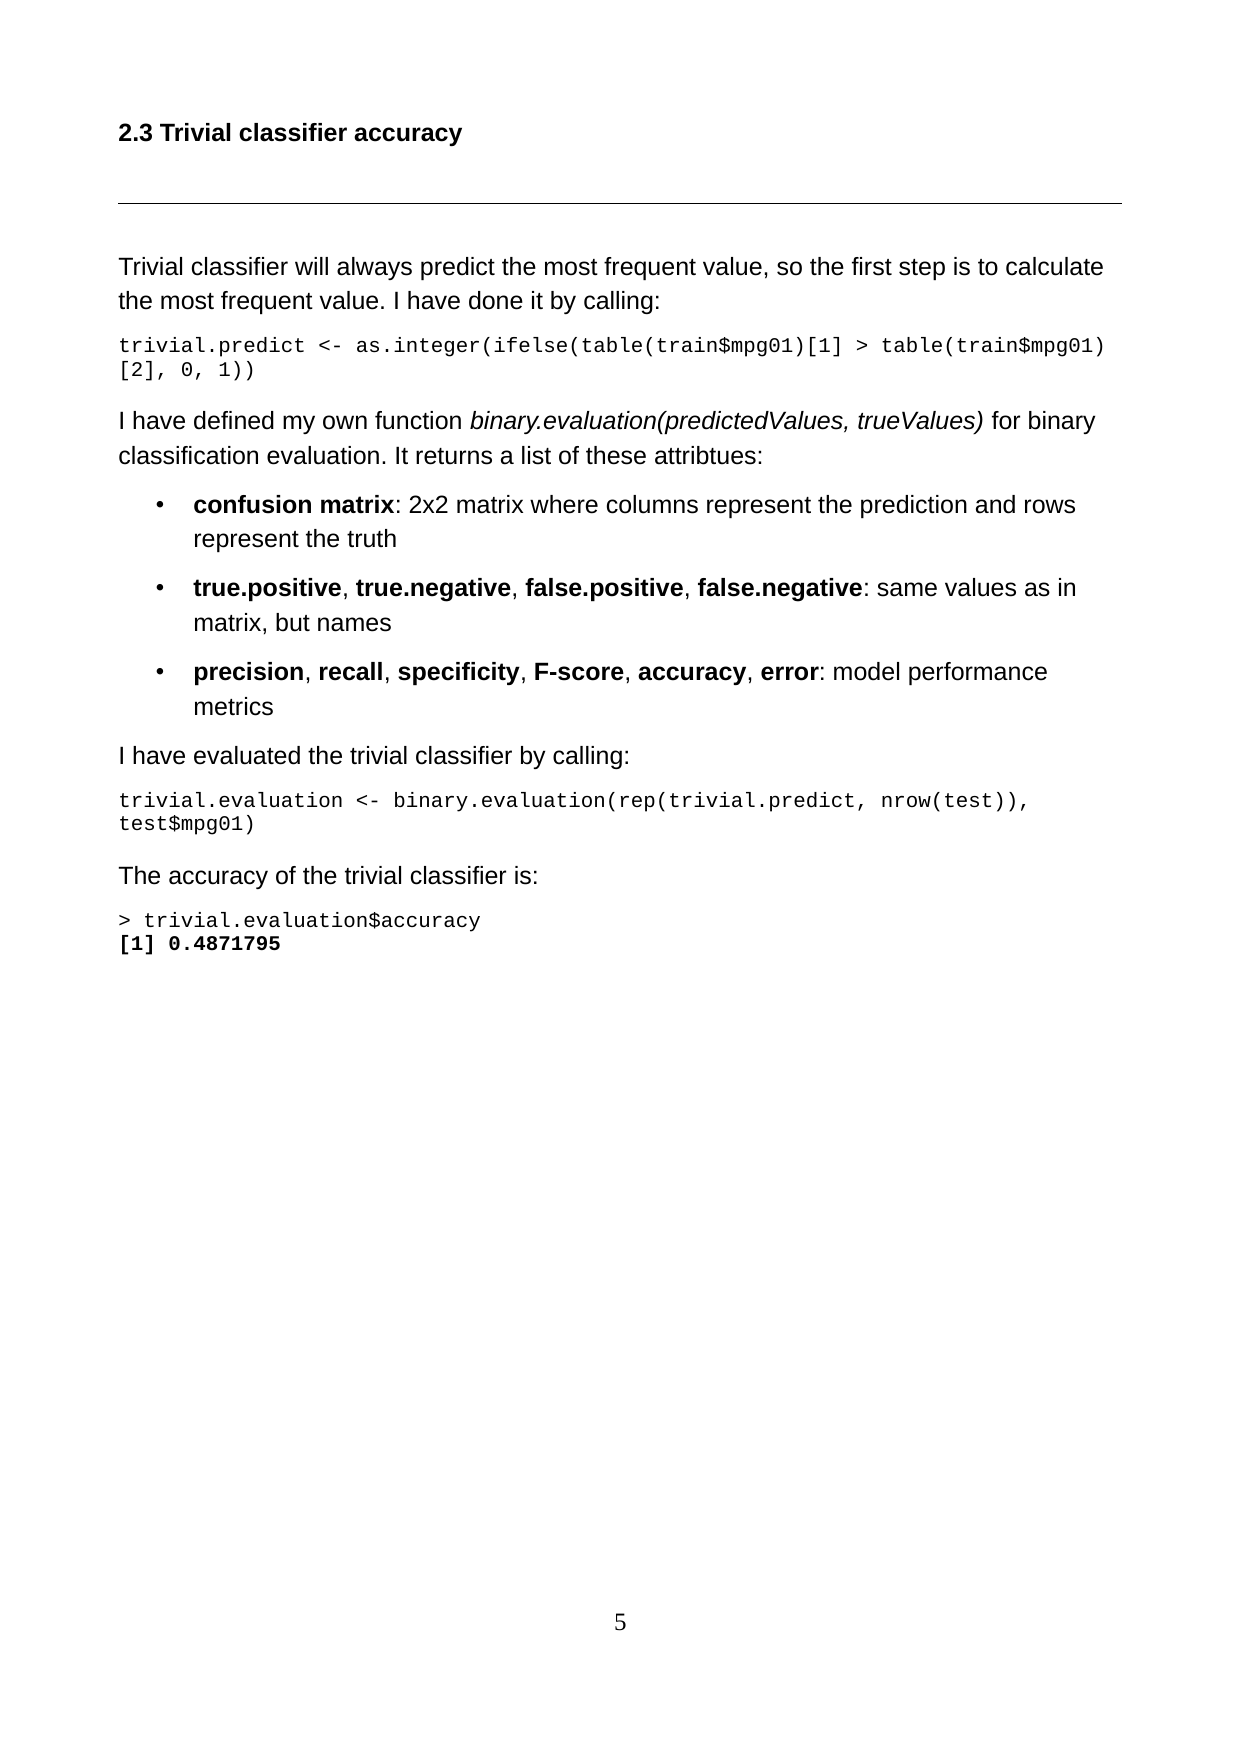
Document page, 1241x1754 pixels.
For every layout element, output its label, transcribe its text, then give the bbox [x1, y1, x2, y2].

text [1] 0.4871795 [118, 933, 1122, 957]
text The accuracy of the trivial classifier is: [118, 861, 1122, 889]
text > trivial.evaluation$accuracy [118, 910, 1122, 933]
list precision, recall, specificity, F-score, accuracy, error: model performance metrics [156, 657, 1122, 720]
text I have evaluated the trivial classifier by calling: [118, 741, 1122, 769]
text I have defined my own function binary.evaluation(predictedValues, trueValues) for binary classification evaluation. It returns a list of these attribtues: [118, 406, 1122, 469]
text Trivial classifier will always predict the most frequent value, so the first step is to calculate the most frequent value. I have done it by calling: [118, 252, 1122, 315]
text trivial.evaluation <- binary.evaluation(rep(trivial.predict, nrow(test)), test$mpg01) [118, 790, 1122, 837]
list true.positive, true.negative, false.positive, false.negative: same values as in matrix, but names [156, 573, 1122, 637]
text trivial.predict <- as.integer(ifelse(table(train$mpg01)[1] > table(train$mpg01)[2], 0, 1)) [118, 335, 1122, 383]
list confusion matrix: 2x2 matrix where columns represent the prediction and rows represent the truth [156, 490, 1122, 553]
text 2.3 Trivial classifier accuracy [118, 118, 1122, 147]
